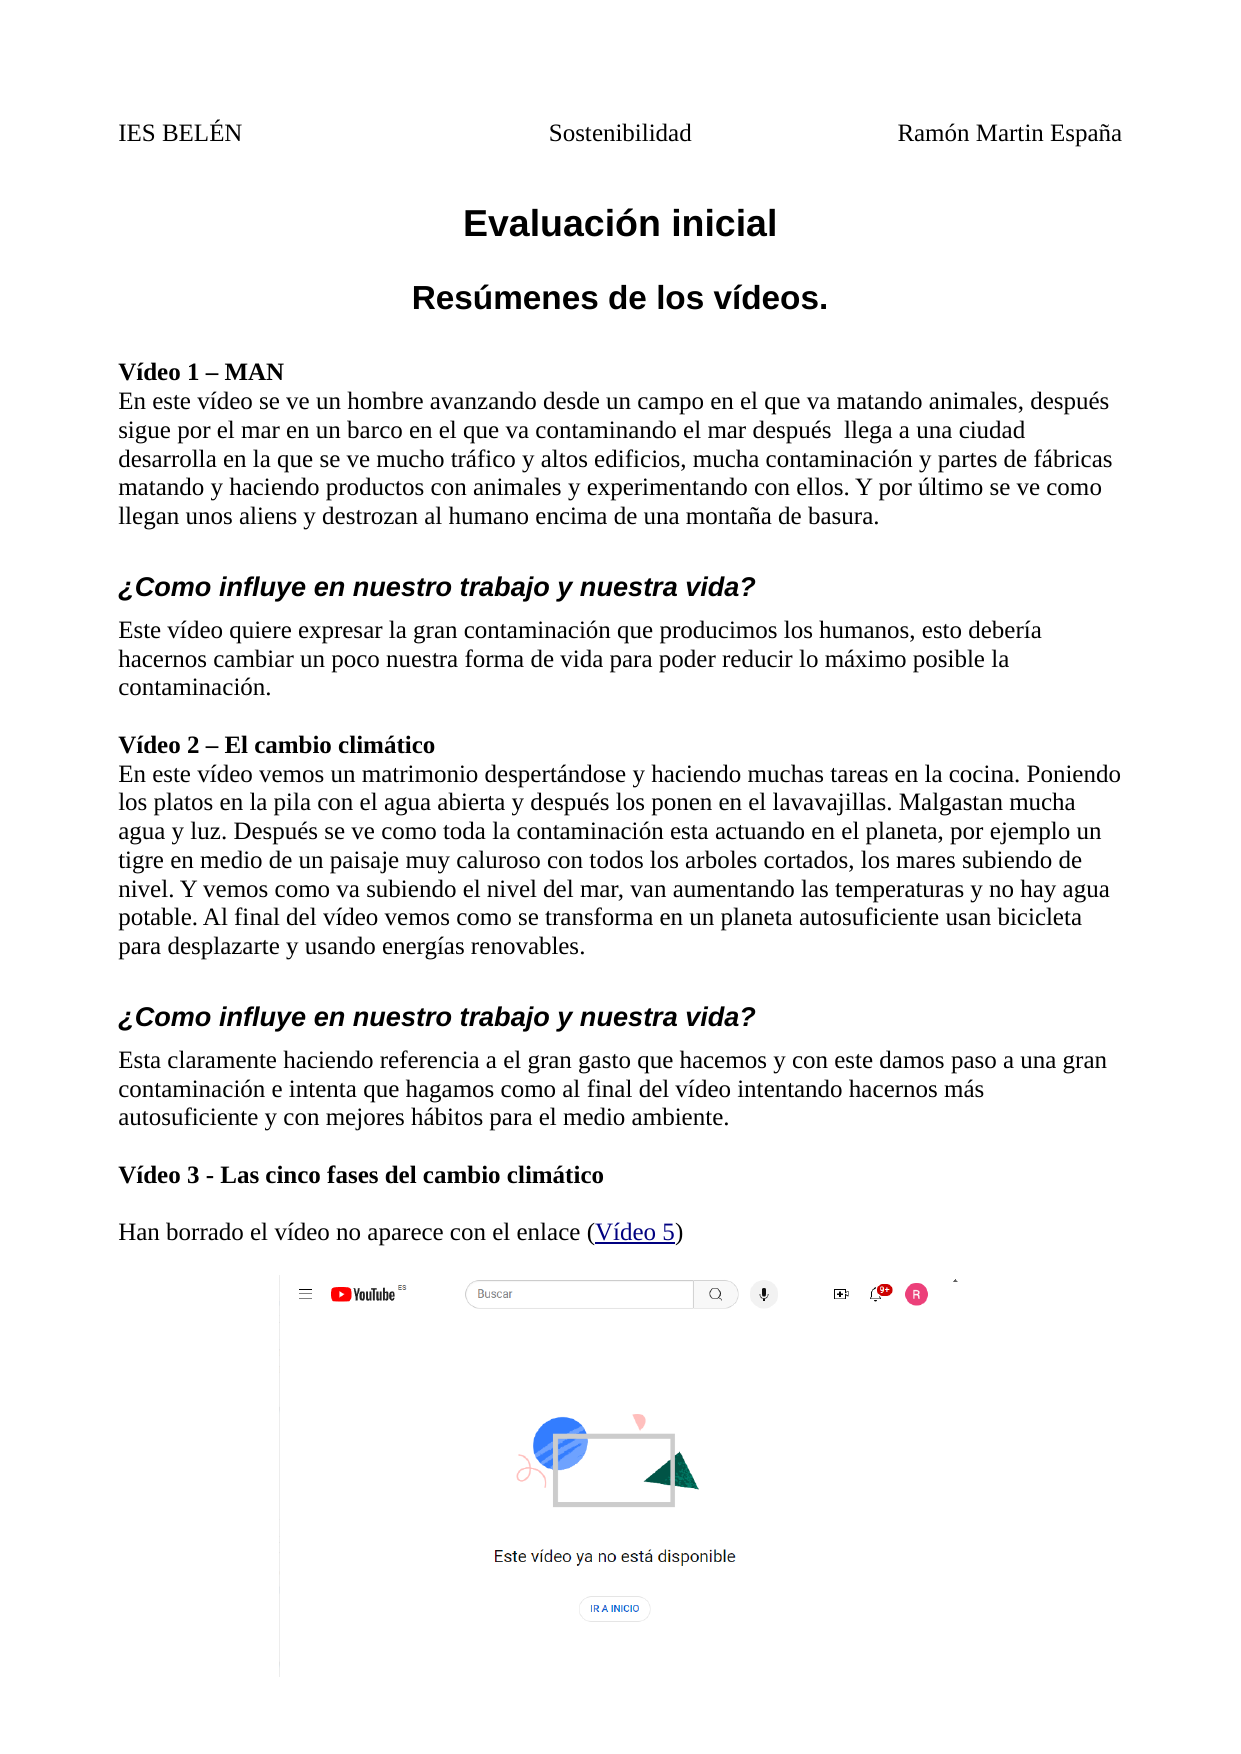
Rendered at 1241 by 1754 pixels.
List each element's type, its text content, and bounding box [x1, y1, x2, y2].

subtitle ¿Como influye en nuestro trabajo y nuestra vida? [118, 571, 1122, 602]
text Esta claramente haciendo referencia a el gran gasto que hacemos y con este damos paso a una gran contaminación e intenta que hagamos como al final del vídeo intentando hacernos más autosuficiente y con mejores hábitos para el medio ambiente. [118, 1045, 1122, 1131]
subtitle Resúmenes de los vídeos. [118, 278, 1122, 316]
subtitle ¿Como influye en nuestro trabajo y nuestra vida? [118, 1001, 1122, 1032]
text Han borrado el vídeo no aparece con el enlace (Vídeo 5) [118, 1217, 1122, 1246]
text En este vídeo se ve un hombre avanzando desde un campo en el que va matando animales, después sigue por el mar en un barco en el que va contaminando el mar después llega a una ciudad desarrolla en la que se ve mucho tráfico y altos edificios, mucha contaminación y partes de fábricas matando y haciendo productos con animales y experimentando con ellos. Y por último se ve como llegan unos aliens y destrozan al humano encima de una montaña de basura. [118, 386, 1122, 530]
text Este vídeo quiere expresar la gran contaminación que producimos los humanos, esto debería hacernos cambiar un poco nuestra forma de vida para poder reducir lo máximo posible la contaminación. [118, 615, 1122, 701]
text Vídeo 2 – El cambio climático [118, 730, 1122, 759]
text Vídeo 3 - Las cinco fases del cambio climático [118, 1160, 1122, 1189]
picture [279, 1275, 961, 1677]
text En este vídeo vemos un matrimonio despertándose y haciendo muchas tareas en la cocina. Poniendo los platos en la pila con el agua abierta y después los ponen en el lavavajillas. Malgastan mucha agua y luz. Después se ve como toda la contaminación esta actuando en el planeta, por ejemplo un tigre en medio de un paisaje muy caluroso con todos los arboles cortados, los mares subiendo de nivel. Y vemos como va subiendo el nivel del mar, van aumentando las temperaturas y no hay agua potable. Al final del vídeo vemos como se transforma en un planeta autosuficiente usan bicicleta para desplazarte y usando energías renovables. [118, 759, 1122, 960]
text Vídeo 1 – MAN [118, 357, 1122, 386]
subtitle Evaluación inicial [118, 201, 1122, 244]
